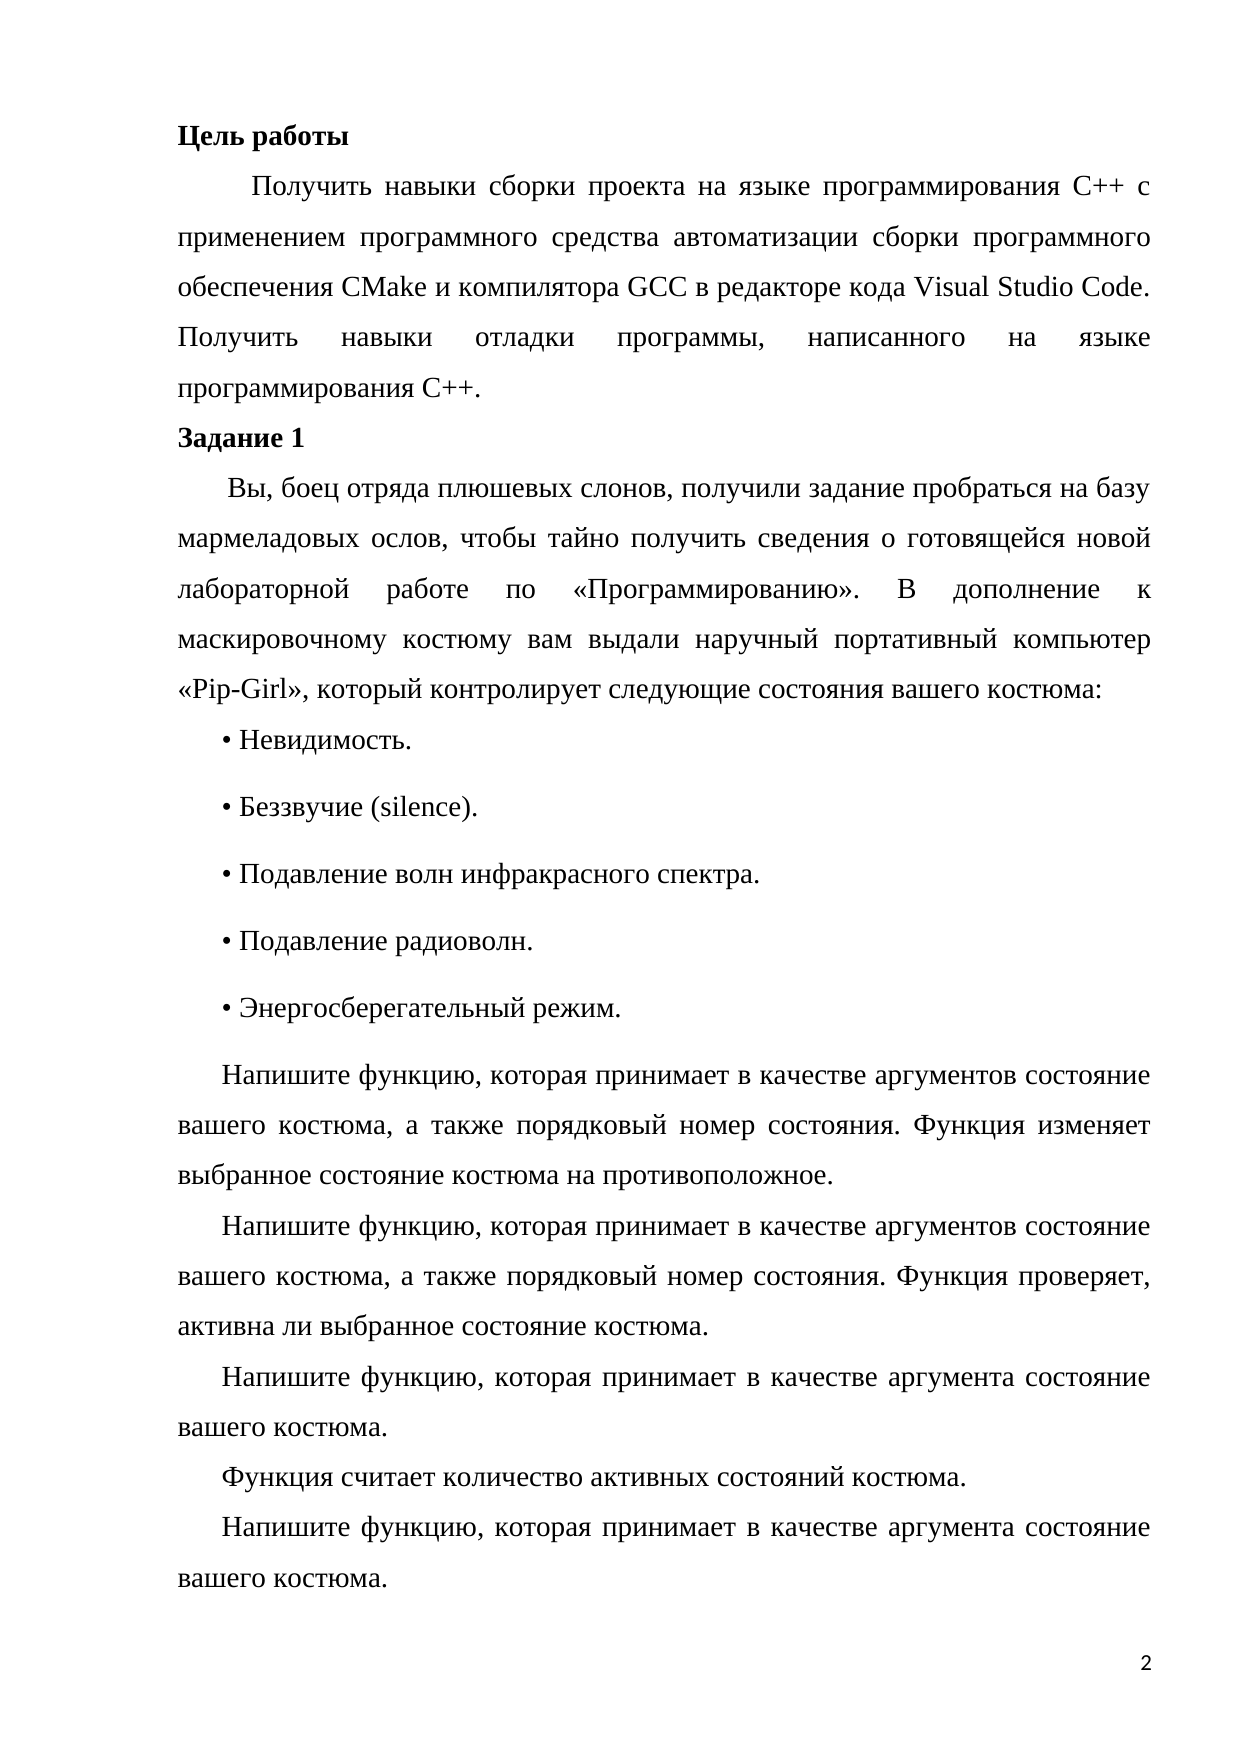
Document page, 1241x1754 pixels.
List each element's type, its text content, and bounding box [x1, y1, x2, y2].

text Цель работы [177, 118, 1152, 152]
text Напишите функцию, которая принимает в качестве аргументов состояние вашего костюма, а также порядковый номер состояния. Функция проверяет, активна ли выбранное состояние костюма. [177, 1208, 1152, 1342]
text • Энергосберегательный режим. [221, 990, 1152, 1023]
text Функция считает количество активных состояний костюма. [177, 1459, 1152, 1493]
text Получить навыки сборки проекта на языке программирования С++ с применением программного средства автоматизации сборки программного обеспечения CMake и компилятора GCC в редакторе кода Visual Studio Code. Получить навыки отладки программы, написанного на языке программирования С++. [177, 168, 1152, 403]
text Напишите функцию, которая принимает в качестве аргумента состояние вашего костюма. [177, 1359, 1152, 1442]
text Напишите функцию, которая принимает в качестве аргументов состояние вашего костюма, а также порядковый номер состояния. Функция изменяет выбранное состояние костюма на противоположное. [177, 1057, 1152, 1191]
text • Подавление радиоволн. [221, 923, 1152, 956]
text Задание 1 [177, 420, 1152, 453]
text Напишите функцию, которая принимает в качестве аргумента состояние вашего костюма. [177, 1509, 1152, 1593]
text Вы, боец отряда плюшевых слонов, получили задание пробраться на базу мармеладовых ослов, чтобы тайно получить сведения о готовящейся новой лабораторной работе по «Программированию». В дополнение к маскировочному костюму вам выдали наручный портативный компьютер «Pip-Girl», который контролирует следующие состояния вашего костюма: [177, 470, 1152, 705]
text • Подавление волн инфракрасного спектра. [221, 856, 1152, 889]
text • Беззвучие (silence). [221, 789, 1152, 822]
text • Невидимость. [221, 722, 1152, 755]
